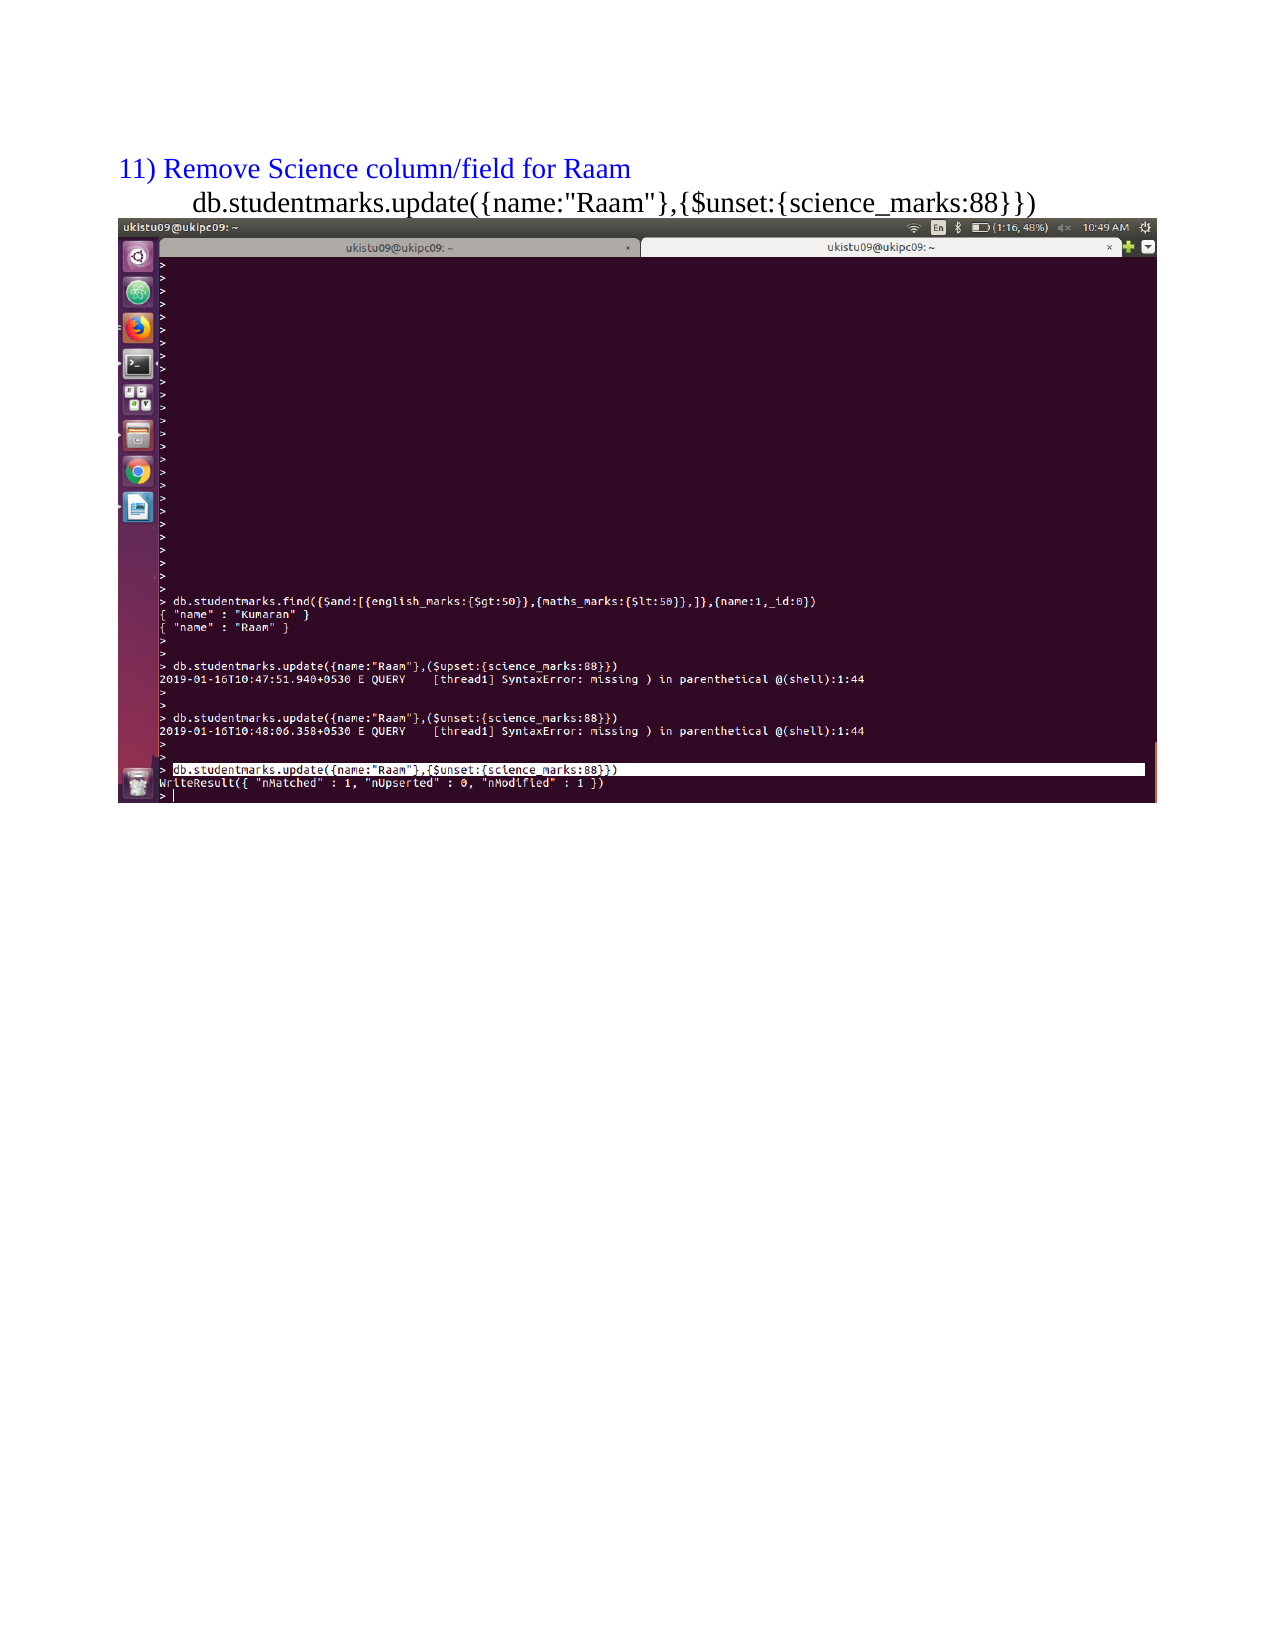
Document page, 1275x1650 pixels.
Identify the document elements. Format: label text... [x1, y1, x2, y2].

text 11) Remove Science column/field for Raam [118, 152, 1157, 185]
picture [118, 218, 1157, 803]
text db.studentmarks.update({name:"Raam"},{$unset:{science_marks:88}}) [118, 185, 1157, 218]
